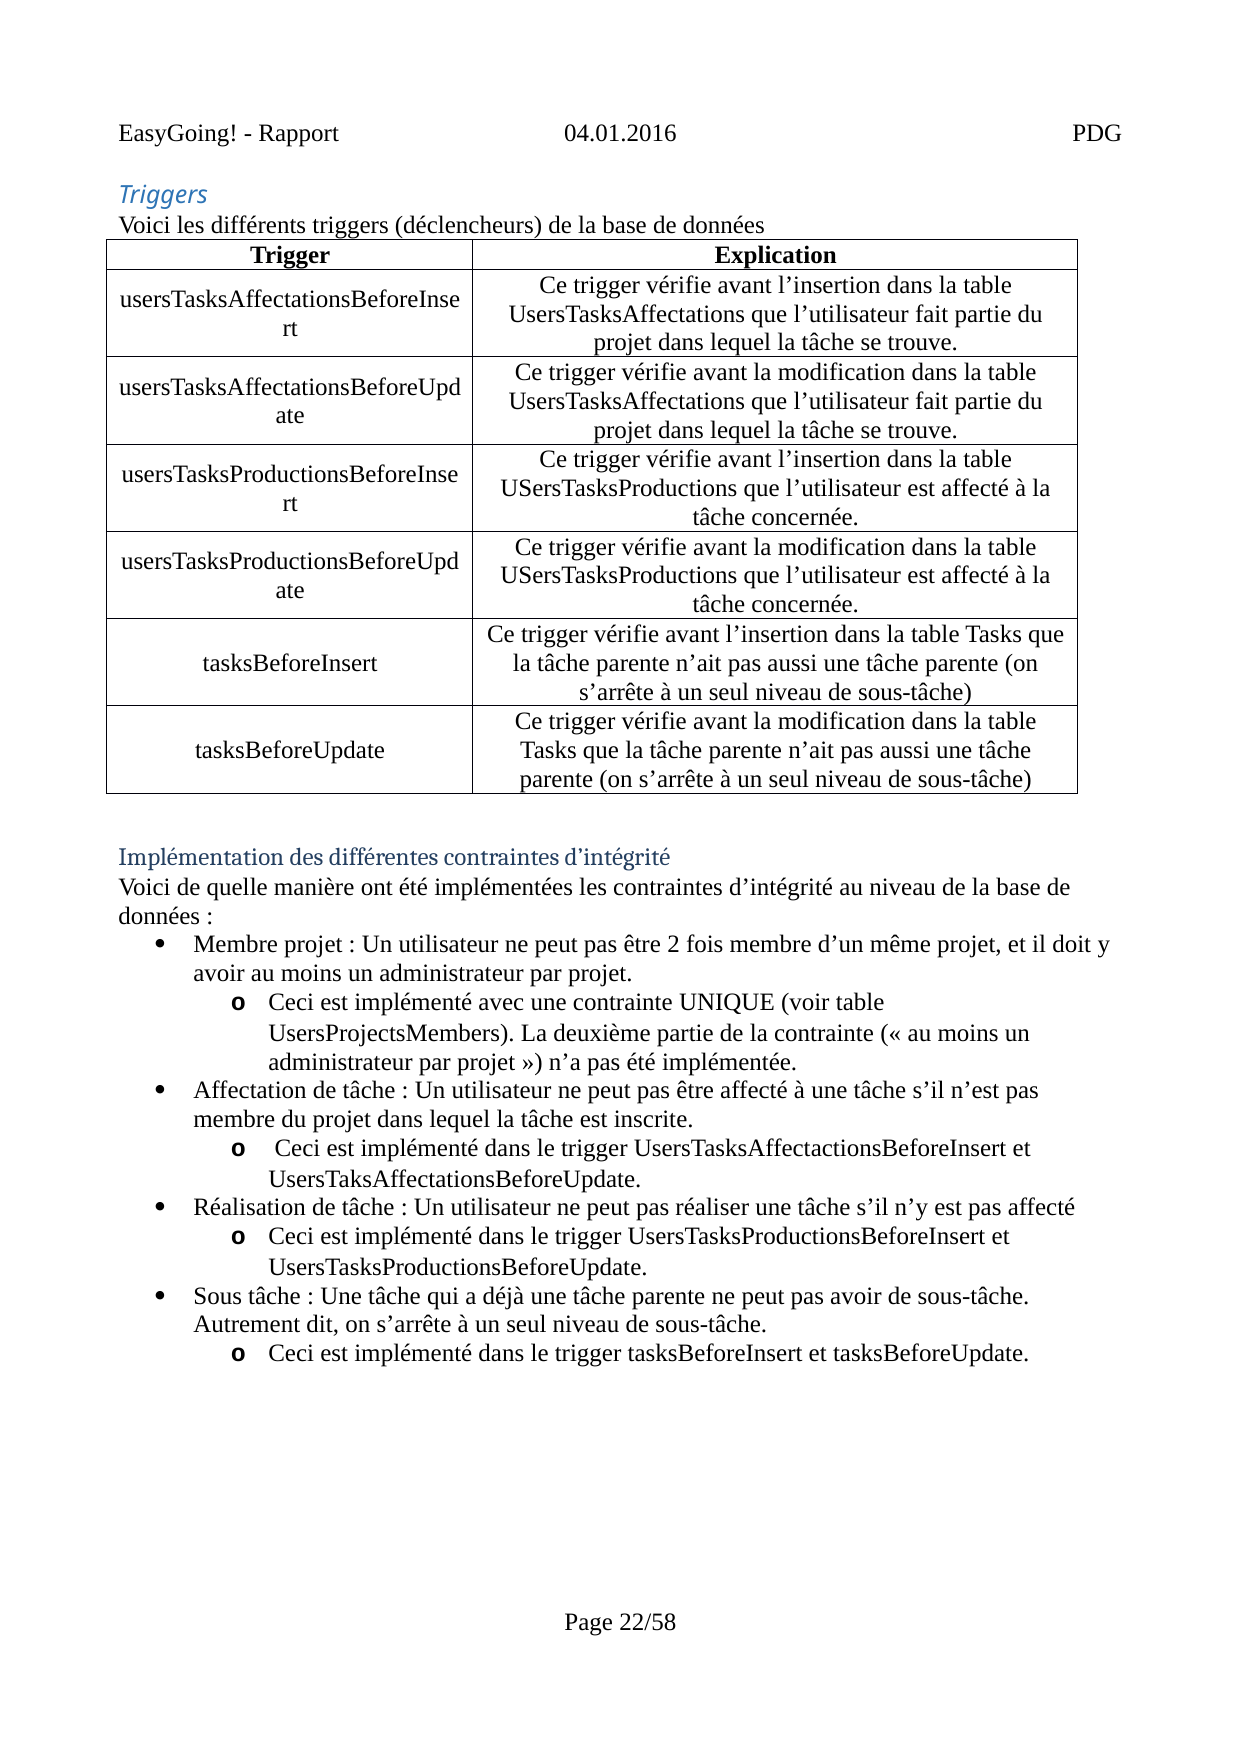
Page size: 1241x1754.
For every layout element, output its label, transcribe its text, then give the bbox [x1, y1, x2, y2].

table_cell Ce trigger vérifie avant la modification dans la table Tasks que la tâche parente n’ait pas aussi une tâche parente (on s’arrête à un seul niveau de sous-tâche) [473, 706, 1077, 793]
table_header Explication [473, 240, 1077, 269]
table_cell Ce trigger vérifie avant l’insertion dans la table UsersTasksAffectations que l’utilisateur fait partie du projet dans lequel la tâche se trouve. [473, 270, 1077, 356]
text Voici les différents triggers (déclencheurs) de la base de données [118, 210, 1122, 239]
table_cell usersTasksAffectationsBeforeUpdate [107, 357, 472, 443]
table_cell usersTasksAffectationsBeforeInsert [107, 270, 472, 356]
list Ceci est implémenté dans le trigger UsersTasksAffectactionsBeforeInsert et UsersTaksAffectationsBeforeUpdate. [231, 1133, 1122, 1192]
list Membre projet : Un utilisateur ne peut pas être 2 fois membre d’un même projet, et il doit y avoir au moins un administrateur par projet. [156, 929, 1122, 987]
text Voici de quelle manière ont été implémentées les contraintes d’intégrité au niveau de la base de données : [118, 872, 1122, 929]
list Réalisation de tâche : Un utilisateur ne peut pas réaliser une tâche s’il n’y est pas affecté [156, 1192, 1122, 1221]
table_cell tasksBeforeInsert [107, 619, 472, 705]
list Affectation de tâche : Un utilisateur ne peut pas être affecté à une tâche s’il n’est pas membre du projet dans lequel la tâche est inscrite. [156, 1075, 1122, 1133]
list Ceci est implémenté dans le trigger UsersTasksProductionsBeforeInsert et UsersTasksProductionsBeforeUpdate. [231, 1221, 1122, 1281]
table_cell usersTasksProductionsBeforeInsert [107, 445, 472, 531]
list Ceci est implémenté avec une contrainte UNIQUE (voir table UsersProjectsMembers). La deuxième partie de la contrainte (« au moins un administrateur par projet ») n’a pas été implémentée. [231, 987, 1122, 1075]
list Ceci est implémenté dans le trigger tasksBeforeInsert et tasksBeforeUpdate. [231, 1338, 1122, 1369]
list Sous tâche : Une tâche qui a déjà une tâche parente ne peut pas avoir de sous-tâche. Autrement dit, on s’arrête à un seul niveau de sous-tâche. [156, 1281, 1122, 1338]
subtitle Triggers [118, 176, 1122, 210]
table_cell Ce trigger vérifie avant la modification dans la table UsersTasksAffectations que l’utilisateur fait partie du projet dans lequel la tâche se trouve. [473, 357, 1077, 443]
subtitle Implémentation des différentes contraintes d’intégrité [118, 843, 1122, 872]
table_cell usersTasksProductionsBeforeUpdate [107, 532, 472, 618]
table_cell Ce trigger vérifie avant la modification dans la table USersTasksProductions que l’utilisateur est affecté à la tâche concernée. [473, 532, 1077, 618]
table_cell Ce trigger vérifie avant l’insertion dans la table USersTasksProductions que l’utilisateur est affecté à la tâche concernée. [473, 445, 1077, 531]
table_cell tasksBeforeUpdate [107, 706, 472, 793]
table_cell Ce trigger vérifie avant l’insertion dans la table Tasks que la tâche parente n’ait pas aussi une tâche parente (on s’arrête à un seul niveau de sous-tâche) [473, 619, 1077, 705]
table_header Trigger [107, 240, 472, 269]
